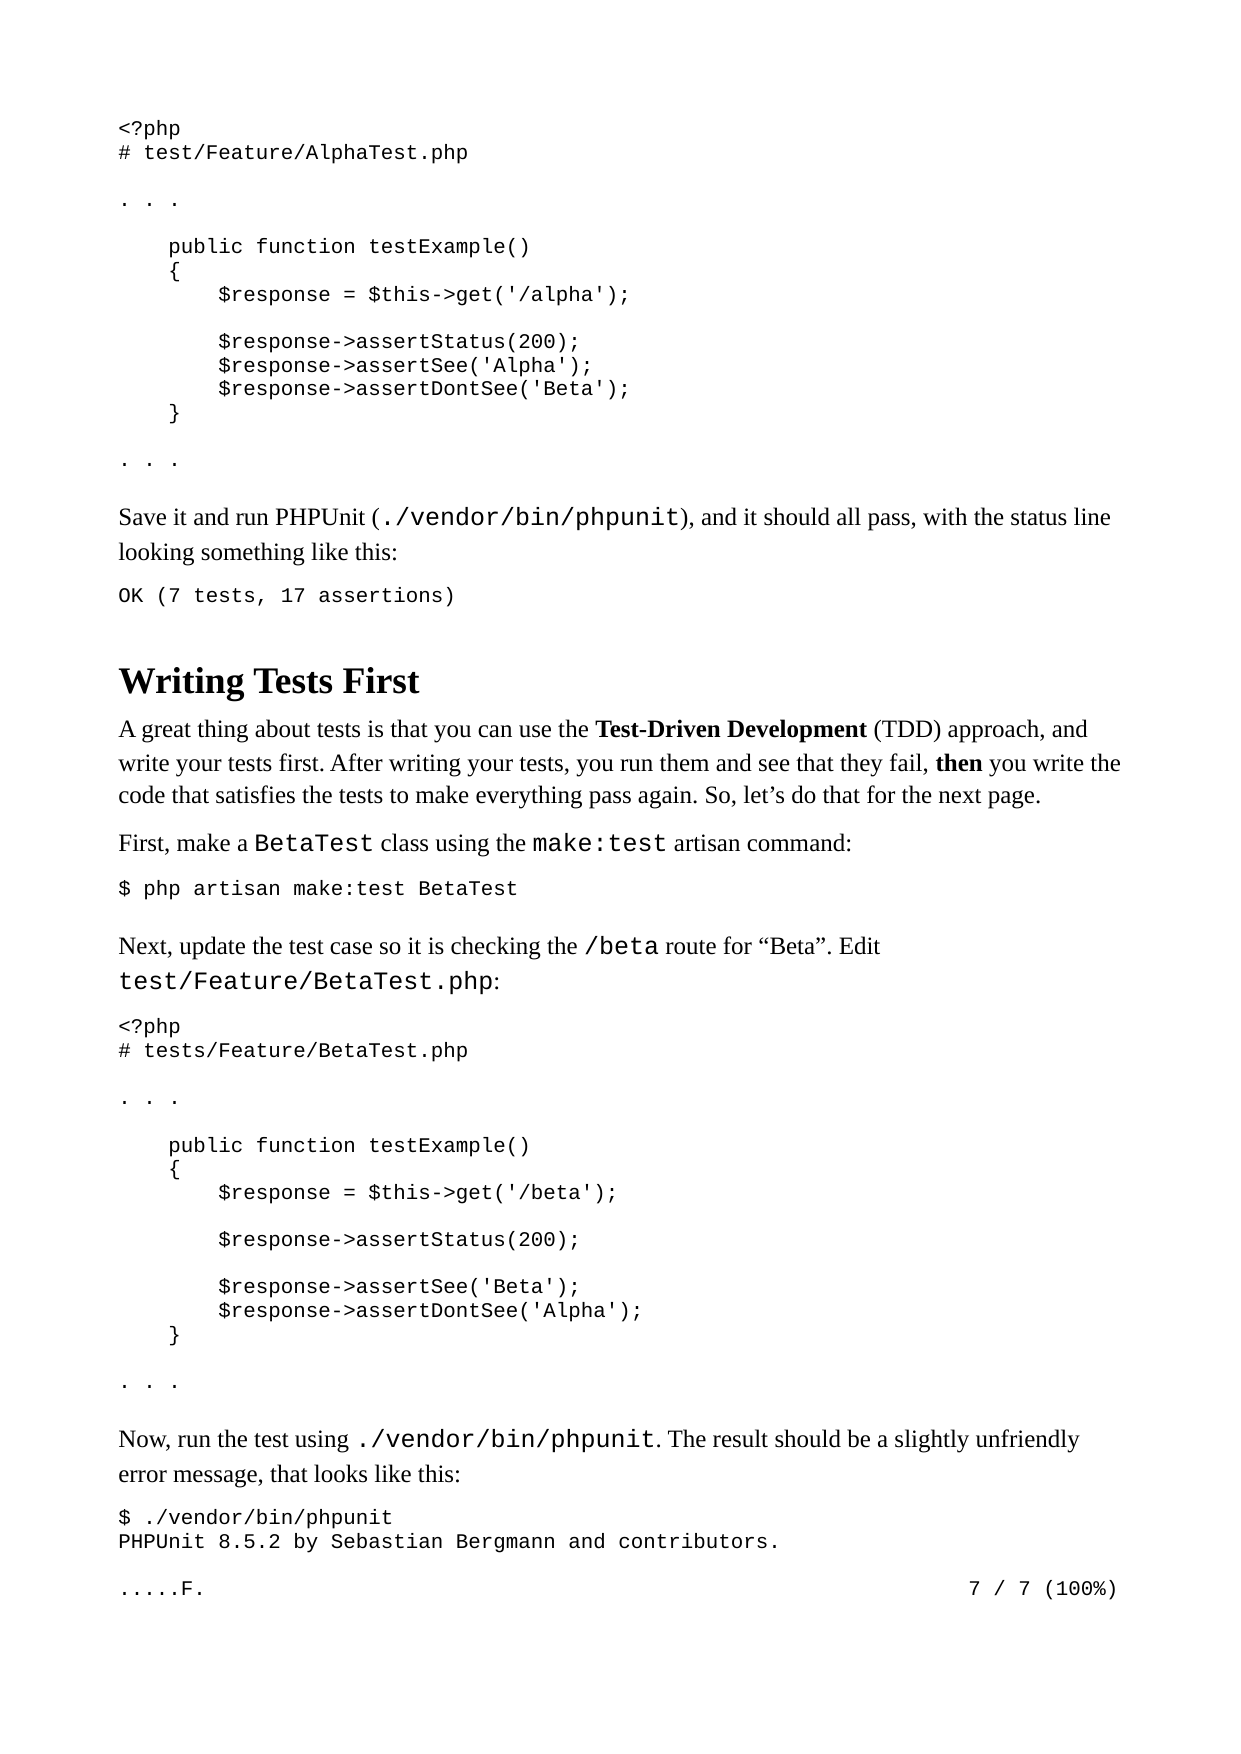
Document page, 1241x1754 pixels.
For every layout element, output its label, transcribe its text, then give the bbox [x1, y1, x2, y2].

text } [118, 402, 1122, 426]
text <?php [118, 118, 1122, 142]
text # test/Feature/AlphaTest.php [118, 142, 1122, 165]
text $response->assertStatus(200); [118, 331, 1122, 354]
text $response->assertDontSee('Beta'); [118, 378, 1122, 402]
text . . . [118, 449, 1122, 473]
text $response = $this->get('/beta'); [118, 1182, 1122, 1206]
text <?php [118, 1016, 1122, 1040]
text { [118, 1158, 1122, 1182]
text $response->assertSee('Alpha'); [118, 354, 1122, 378]
text OK (7 tests, 17 assertions) [118, 585, 1122, 609]
text { [118, 260, 1122, 284]
text # tests/Feature/BetaTest.php [118, 1040, 1122, 1064]
text $response->assertStatus(200); [118, 1229, 1122, 1253]
text $response = $this->get('/alpha'); [118, 284, 1122, 307]
text $response->assertDontSee('Alpha'); [118, 1300, 1122, 1324]
text public function testExample() [118, 236, 1122, 260]
text . . . [118, 1371, 1122, 1395]
text . . . [118, 189, 1122, 213]
text $ php artisan make:test BetaTest [118, 878, 1122, 902]
text . . . [118, 1087, 1122, 1111]
text Save it and run PHPUnit (./vendor/bin/phpunit), and it should all pass, with the status line looking something like this: [118, 502, 1122, 566]
text PHPUnit 8.5.2 by Sebastian Bergmann and contributors. [118, 1531, 1122, 1554]
text public function testExample() [118, 1135, 1122, 1158]
text $response->assertSee('Beta'); [118, 1277, 1122, 1300]
text } [118, 1324, 1122, 1347]
text First, make a BetaTest class using the make:test artisan command: [118, 828, 1122, 859]
subtitle Writing Tests First [118, 659, 1122, 702]
text A great thing about tests is that you can use the Test-Driven Development (TDD) approach, and write your tests first. After writing your tests, you run them and see that they fail, then you write the code that satisfies the tests to make everything pass again. So, let’s do that for the next page. [118, 714, 1122, 809]
text $ ./vendor/bin/phpunit [118, 1507, 1122, 1531]
text .....F. 7 / 7 (100%) [118, 1578, 1122, 1602]
text Next, update the test case so it is checking the /beta route for “Beta”. Edit test/Feature/BetaTest.php: [118, 931, 1122, 997]
text Now, run the test using ./vendor/bin/phpunit. The result should be a slightly unfriendly error message, that looks like this: [118, 1424, 1122, 1488]
